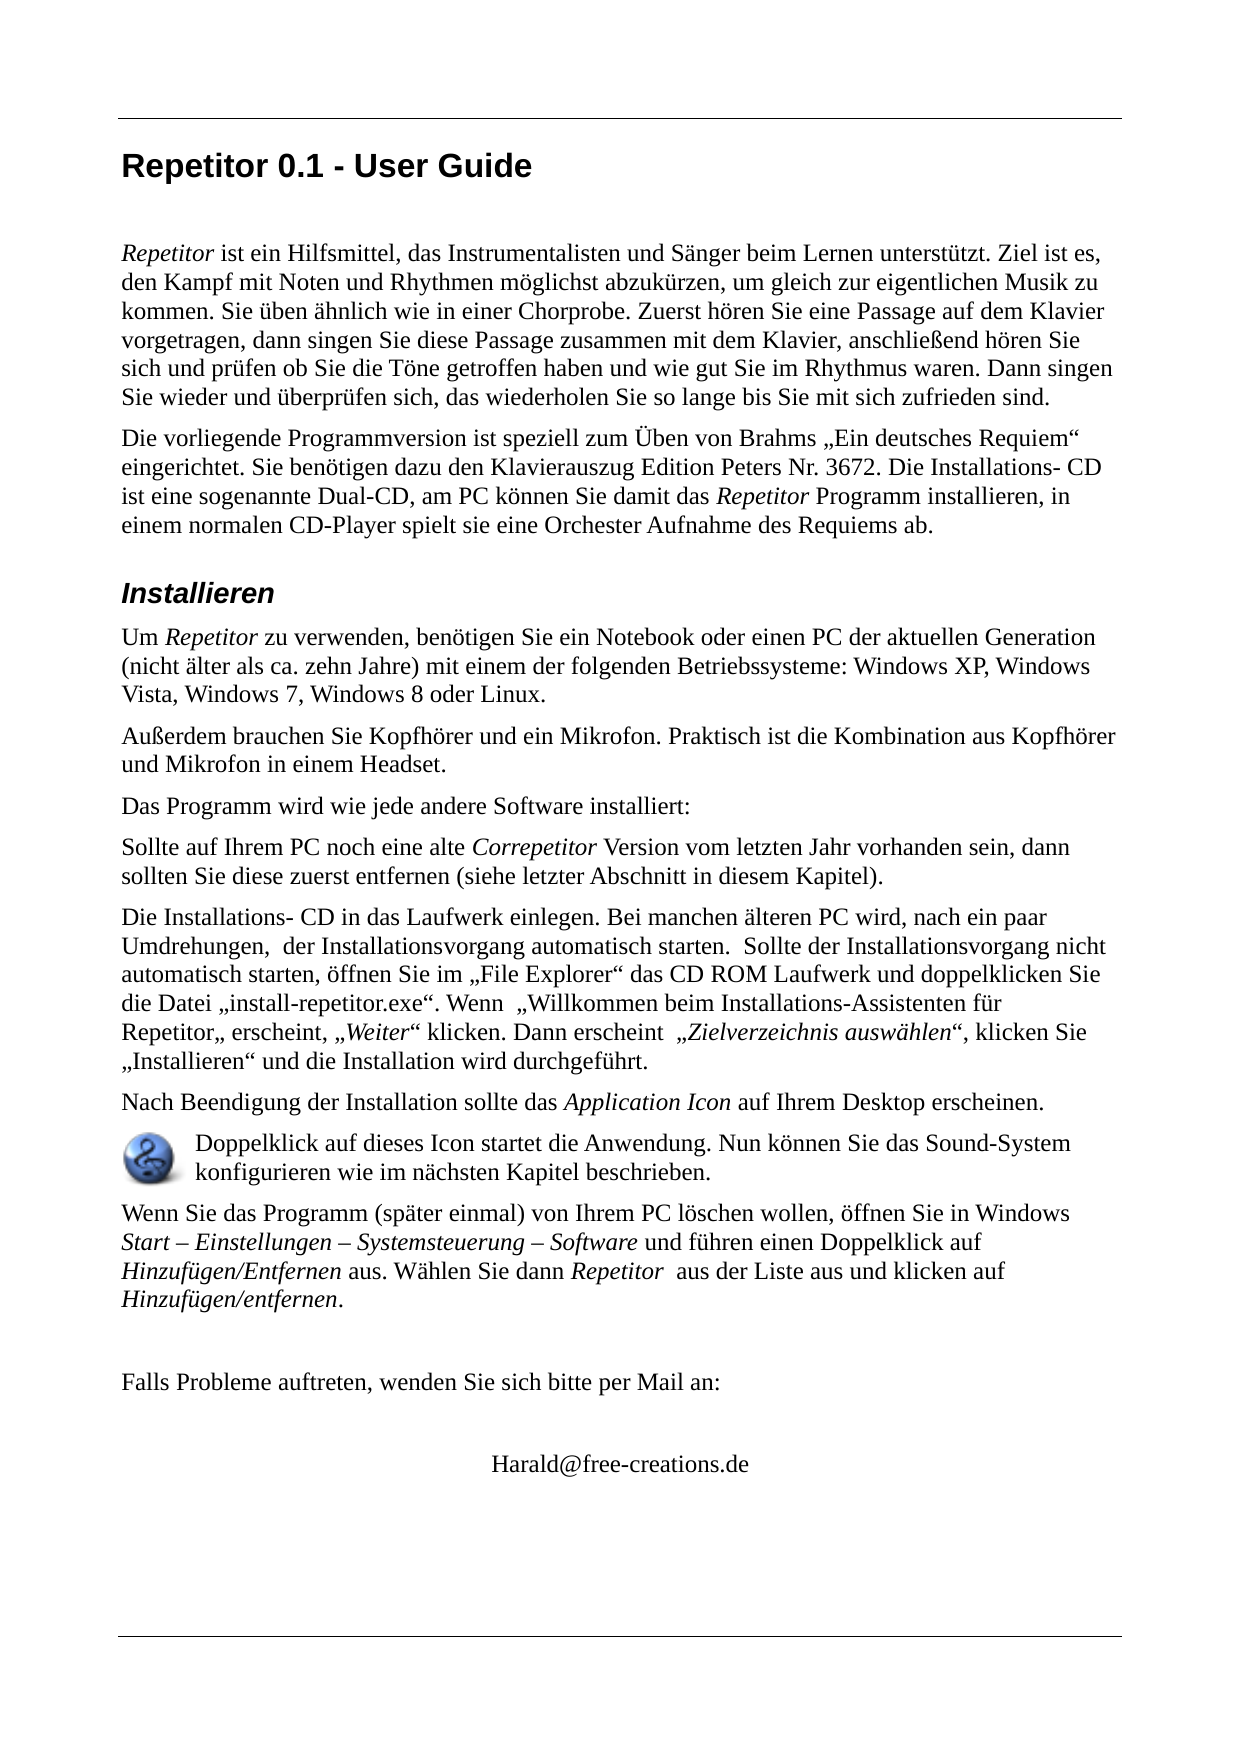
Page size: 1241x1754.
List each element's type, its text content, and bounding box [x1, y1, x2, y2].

subtitle Das Programm wird wie jede andere Software installiert: [121, 791, 1119, 819]
subtitle Installieren [121, 576, 1119, 609]
subtitle Nach Beendigung der Installation sollte das Application Icon auf Ihrem Desktop erscheinen. [121, 1087, 1119, 1116]
subtitle Repetitor ist ein Hilfsmittel, das Instrumentalisten und Sänger beim Lernen unterstützt. Ziel ist es, den Kampf mit Noten und Rhythmen möglichst abzukürzen, um gleich zur eigentlichen Musik zu kommen. Sie üben ähnlich wie in einer Chorprobe. Zuerst hören Sie eine Passage auf dem Klavier vorgetragen, dann singen Sie diese Passage zusammen mit dem Klavier, anschließend hören Sie sich und prüfen ob Sie die Töne getroffen haben und wie gut Sie im Rhythmus waren. Dann singen Sie wieder und überprüfen sich, das wiederholen Sie so lange bis Sie mit sich zufrieden sind. [121, 238, 1119, 411]
subtitle Um Repetitor zu verwenden, benötigen Sie ein Notebook oder einen PC der aktuellen Generation (nicht älter als ca. zehn Jahre) mit einem der folgenden Betriebssysteme: Windows XP, Windows Vista, Windows 7, Windows 8 oder Linux. [121, 622, 1119, 708]
subtitle Repetitor 0.1 - User Guide [121, 146, 1119, 185]
subtitle Die vorliegende Programmversion ist speziell zum Üben von Brahms „Ein deutsches Requiem“ eingerichtet. Sie benötigen dazu den Klavierauszug Edition Peters Nr. 3672. Die Installations- CD ist eine sogenannte Dual-CD, am PC können Sie damit das Repetitor Programm installieren, in einem normalen CD-Player spielt sie eine Orchester Aufnahme des Requiems ab. [121, 423, 1119, 538]
picture [122, 1130, 189, 1197]
subtitle Falls Probleme auftreten, wenden Sie sich bitte per Mail an: [121, 1367, 1119, 1396]
subtitle Harald@free-creations.de [121, 1449, 1119, 1478]
subtitle Außerdem brauchen Sie Kopfhörer und ein Mikrofon. Praktisch ist die Kombination aus Kopfhörer und Mikrofon in einem Headset. [121, 721, 1119, 778]
subtitle Sollte auf Ihrem PC noch eine alte Correpetitor Version vom letzten Jahr vorhanden sein, dann sollten Sie diese zuerst entfernen (siehe letzter Abschnitt in diesem Kapitel). [121, 832, 1119, 889]
subtitle Die Installations- CD in das Laufwerk einlegen. Bei manchen älteren PC wird, nach ein paar Umdrehungen, der Installations­vorgang automatisch starten. Sollte der Installationsvorgang nicht automatisch starten, öffnen Sie im „File Explorer“ das CD ROM Laufwerk und doppelklicken Sie die Datei „install-repetitor.exe“. Wenn „Willkommen beim Installations-Assistenten für Repetitor„ erscheint, „Weiter“ klicken. Dann erscheint „Zielverzeichnis auswählen“, klicken Sie „Installieren“ und die Installation wird durchgeführt. [121, 902, 1119, 1074]
subtitle Doppelklick auf dieses Icon startet die Anwendung. Nun können Sie das Sound-System konfigurieren wie im nächsten Kapitel beschrieben. [195, 1128, 1119, 1186]
subtitle Wenn Sie das Programm (später einmal) von Ihrem PC löschen wollen, öffnen Sie in Windows Start – Einstellungen – Systemsteuerung – Software und führen einen Doppelklick auf Hinzufügen/Entfernen aus. Wählen Sie dann Repetitor aus der Liste aus und klicken auf Hinzufügen/entfernen. [121, 1198, 1119, 1313]
